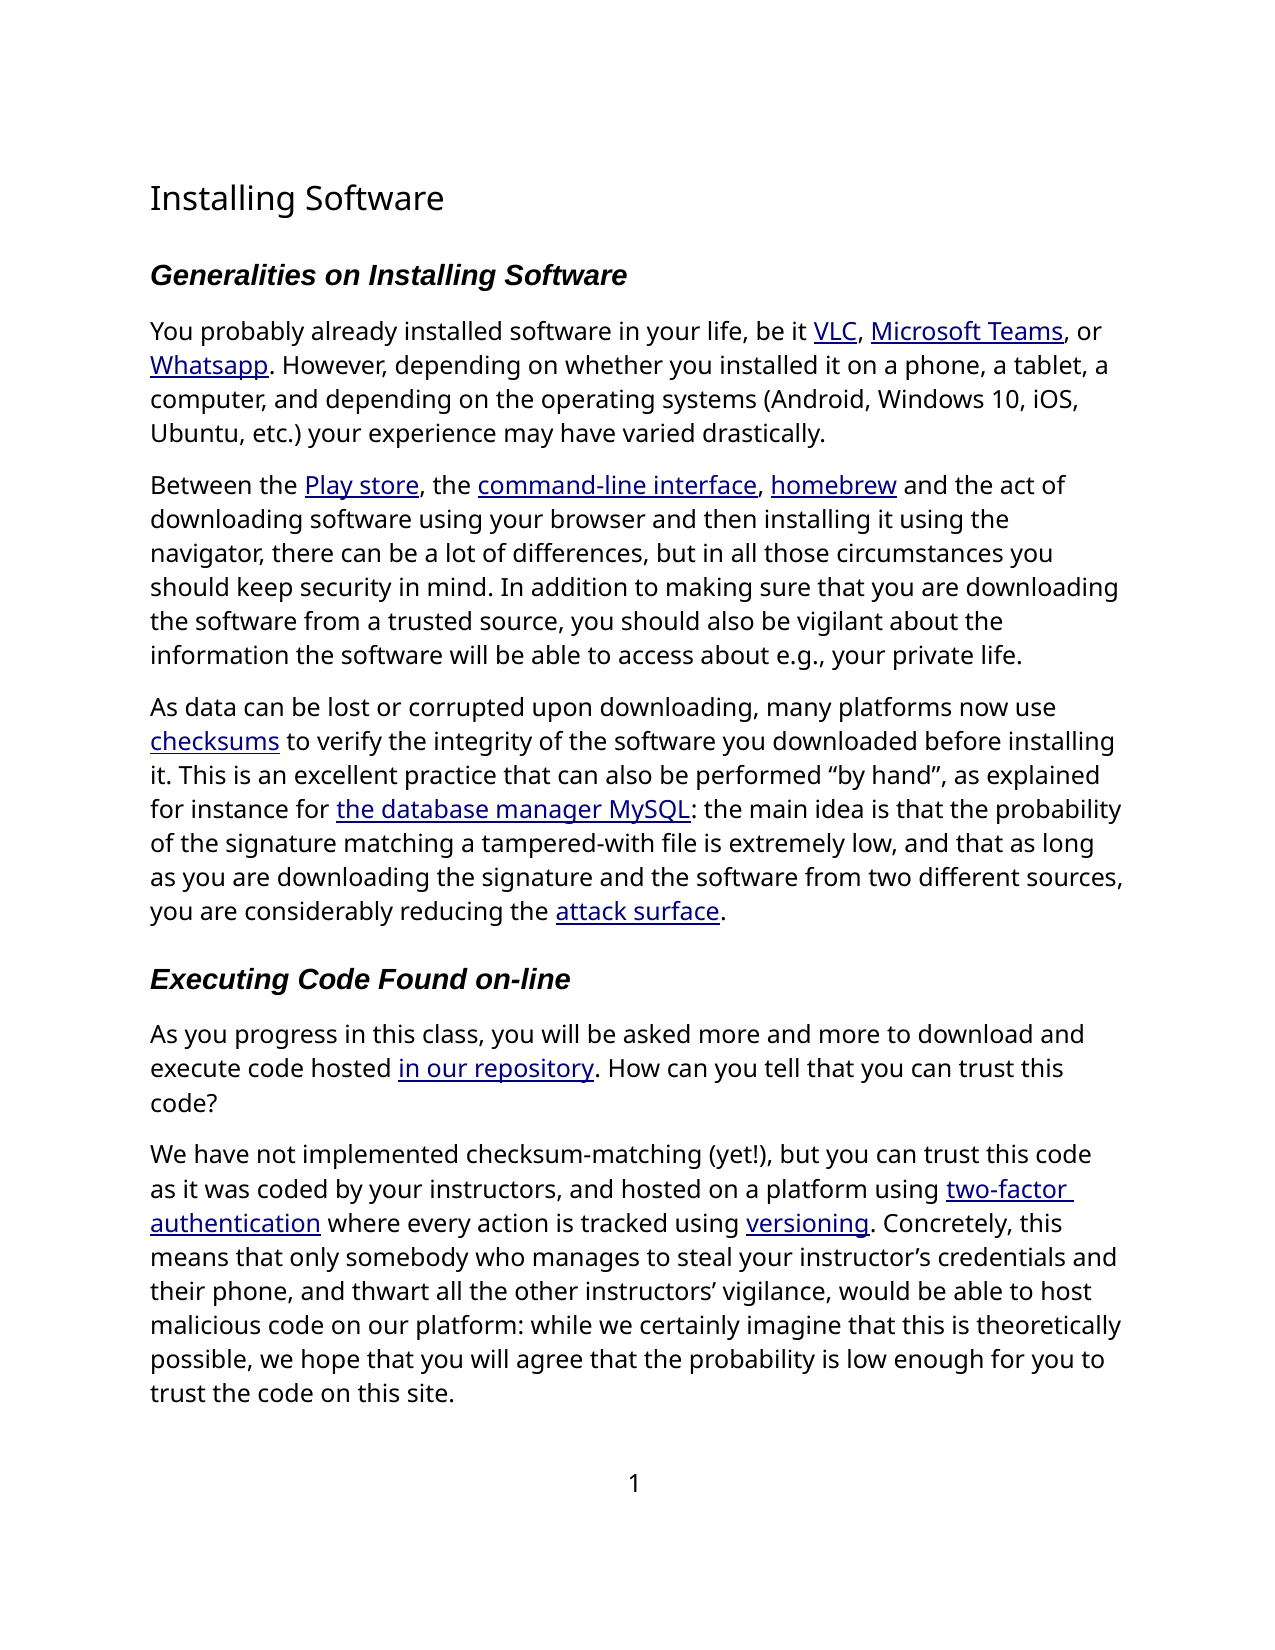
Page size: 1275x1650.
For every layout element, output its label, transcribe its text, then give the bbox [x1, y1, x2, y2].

text We have not implemented checksum-matching (yet!), but you can trust this code as it was coded by your instructors, and hosted on a platform using two-factor authentication where every action is tracked using versioning. Concretely, this means that only somebody who manages to steal your instructor’s credentials and their phone, and thwart all the other instructors’ vigilance, would be able to host malicious code on our platform: while we certainly imagine that this is theoretically possible, we hope that you will agree that the probability is low enough for you to trust the code on this site. [150, 1137, 1125, 1410]
text Between the Play store, the command-line interface, homebrew and the act of downloading software using your browser and then installing it using the navigator, there can be a lot of differences, but in all those circumstances you should keep security in mind. In addition to making sure that you are downloading the software from a trusted source, you should also be vigilant about the information the software will be able to access about e.g., your private life. [150, 467, 1125, 672]
text As you progress in this class, you will be asked more and more to download and execute code hosted in our repository. How can you tell that you can trust this code? [150, 1017, 1125, 1119]
text You probably already installed software in your life, be it VLC, Microsoft Teams, or Whatsapp. However, depending on whether you installed it on a phone, a tablet, a computer, and depending on the operating systems (Android, Windows 10, iOS, Ubuntu, etc.) your experience may have varied drastically. [150, 313, 1125, 449]
text As data can be lost or corrupted upon downloading, many platforms now use checksums to verify the integrity of the software you downloaded before installing it. This is an excellent practice that can also be performed “by hand”, as explained for instance for the database manager MySQL: the main idea is that the probability of the signature matching a tampered-with file is extremely low, and that as long as you are downloading the signature and the software from two different sources, you are considerably reducing the attack surface. [150, 690, 1125, 928]
subtitle Installing Software [150, 175, 1125, 221]
subtitle Executing Code Found on-line [150, 962, 1125, 996]
subtitle Generalities on Installing Software [150, 258, 1125, 292]
